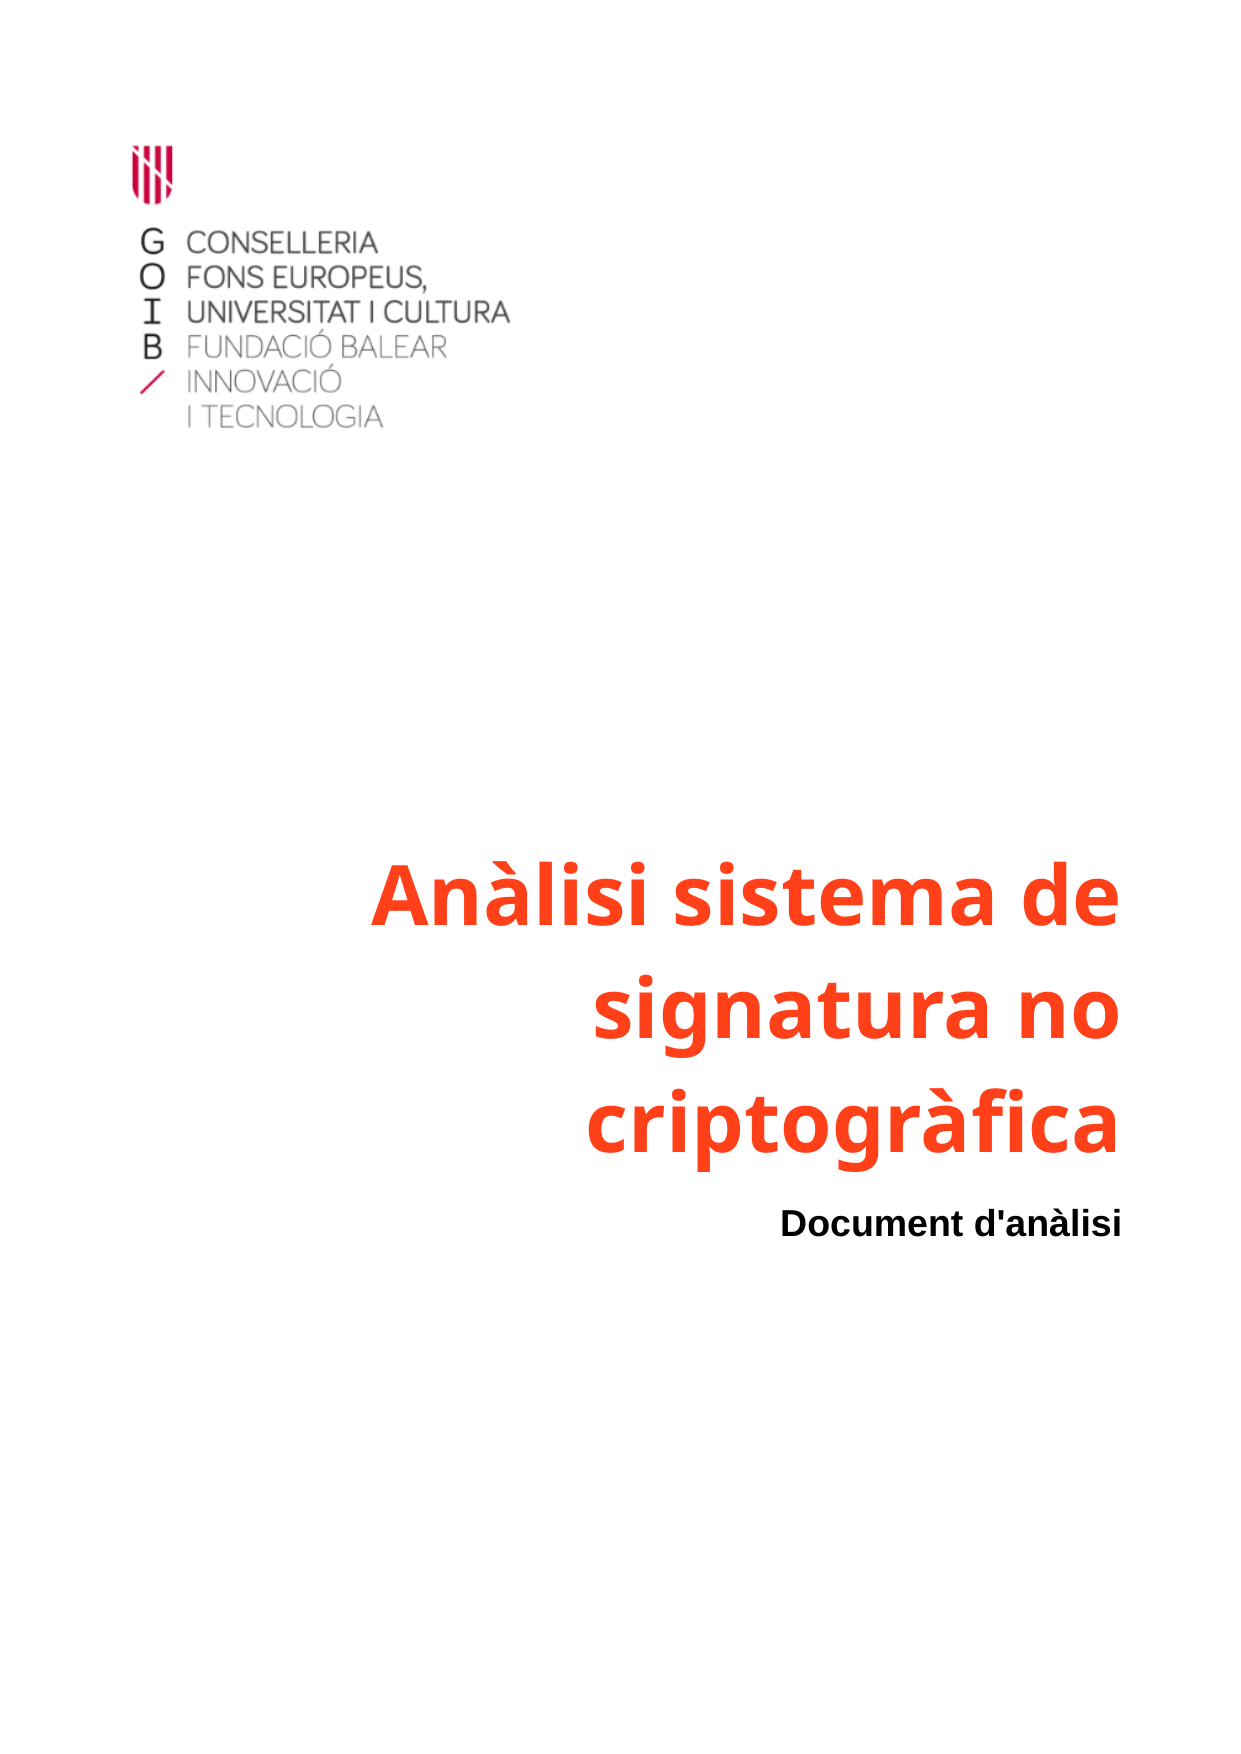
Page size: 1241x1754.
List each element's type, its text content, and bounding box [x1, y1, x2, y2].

picture [118, 118, 519, 452]
subtitle Document d'anàlisi [118, 1201, 1122, 1244]
title Anàlisi sistema de signatura no criptogràfica [118, 836, 1122, 1176]
